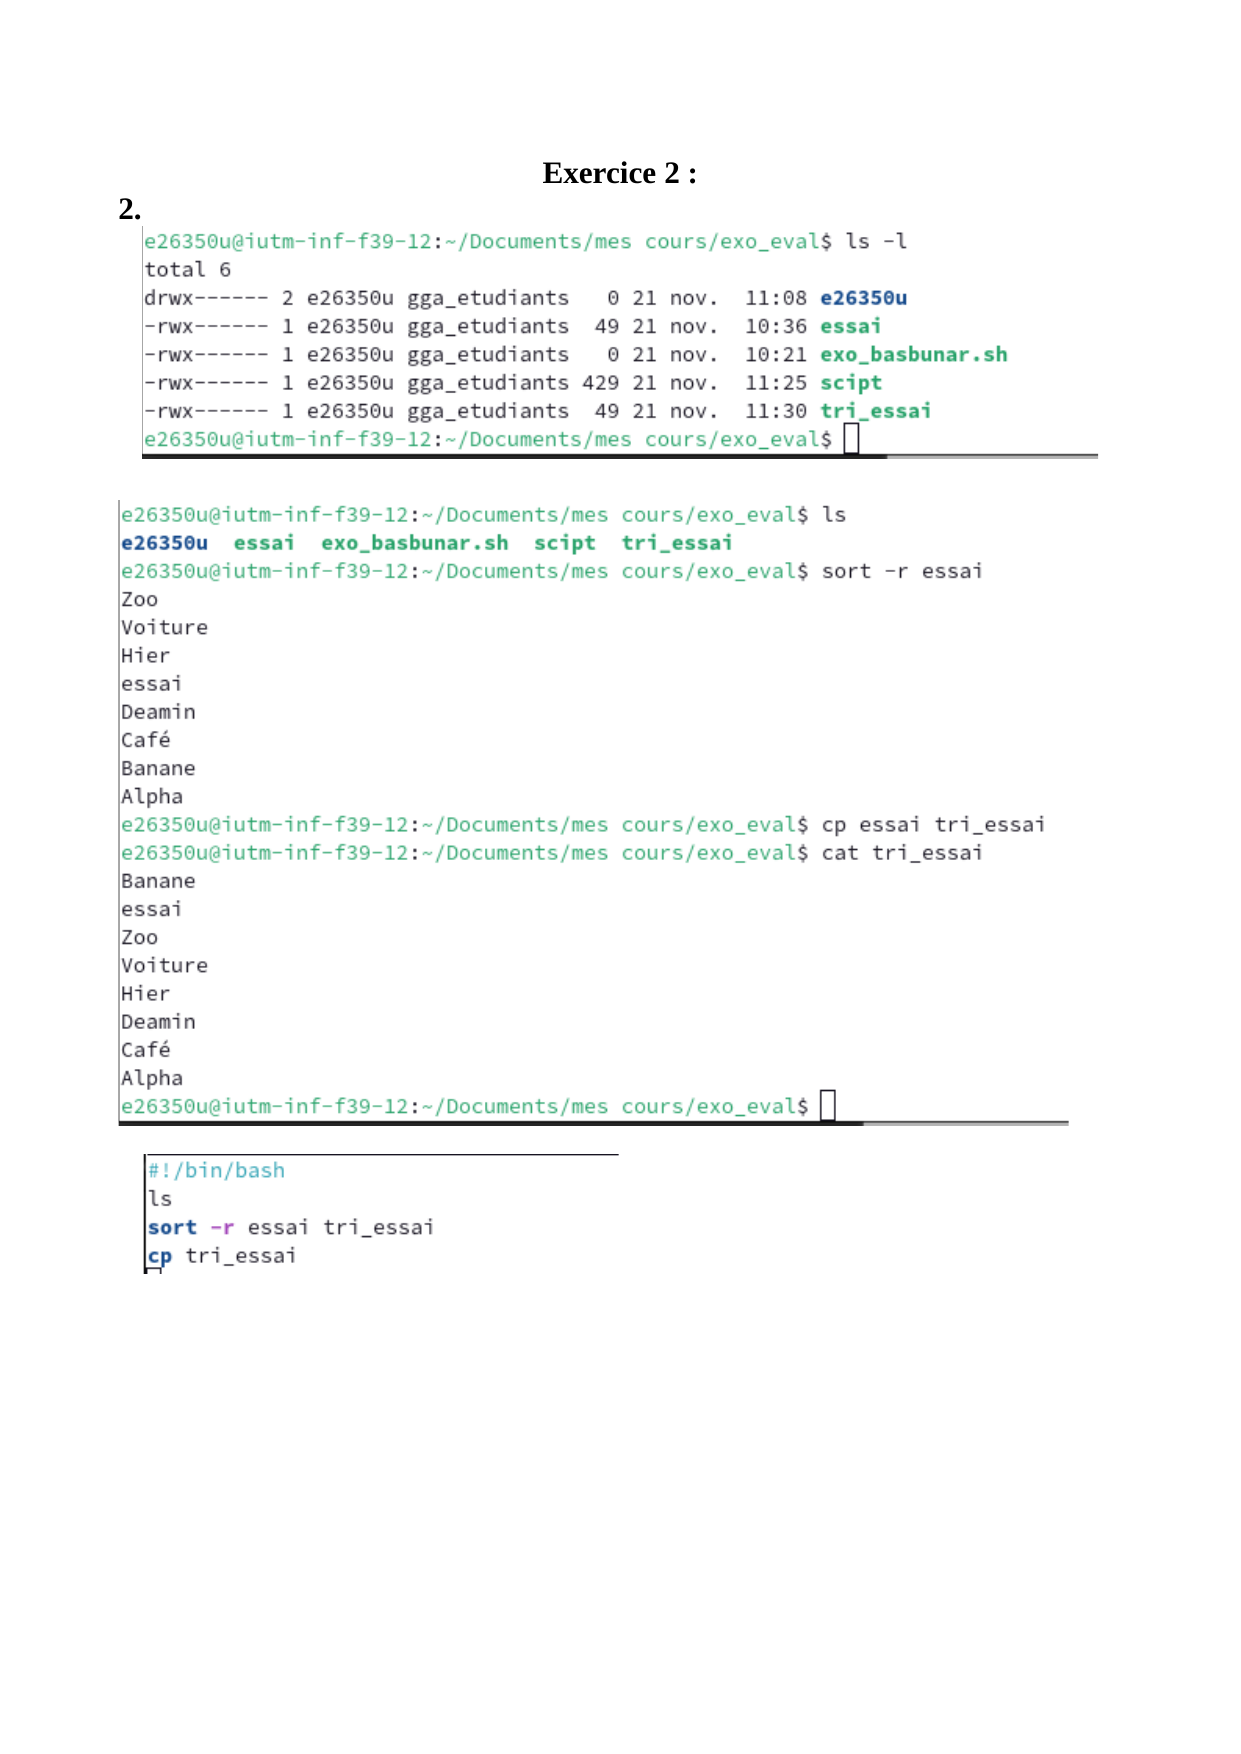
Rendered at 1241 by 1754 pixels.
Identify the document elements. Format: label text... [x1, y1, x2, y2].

text Exercice 2 : [118, 154, 1122, 190]
picture [118, 500, 1069, 1126]
text 2. [118, 190, 1122, 226]
picture [143, 1154, 619, 1274]
picture [142, 226, 1099, 459]
